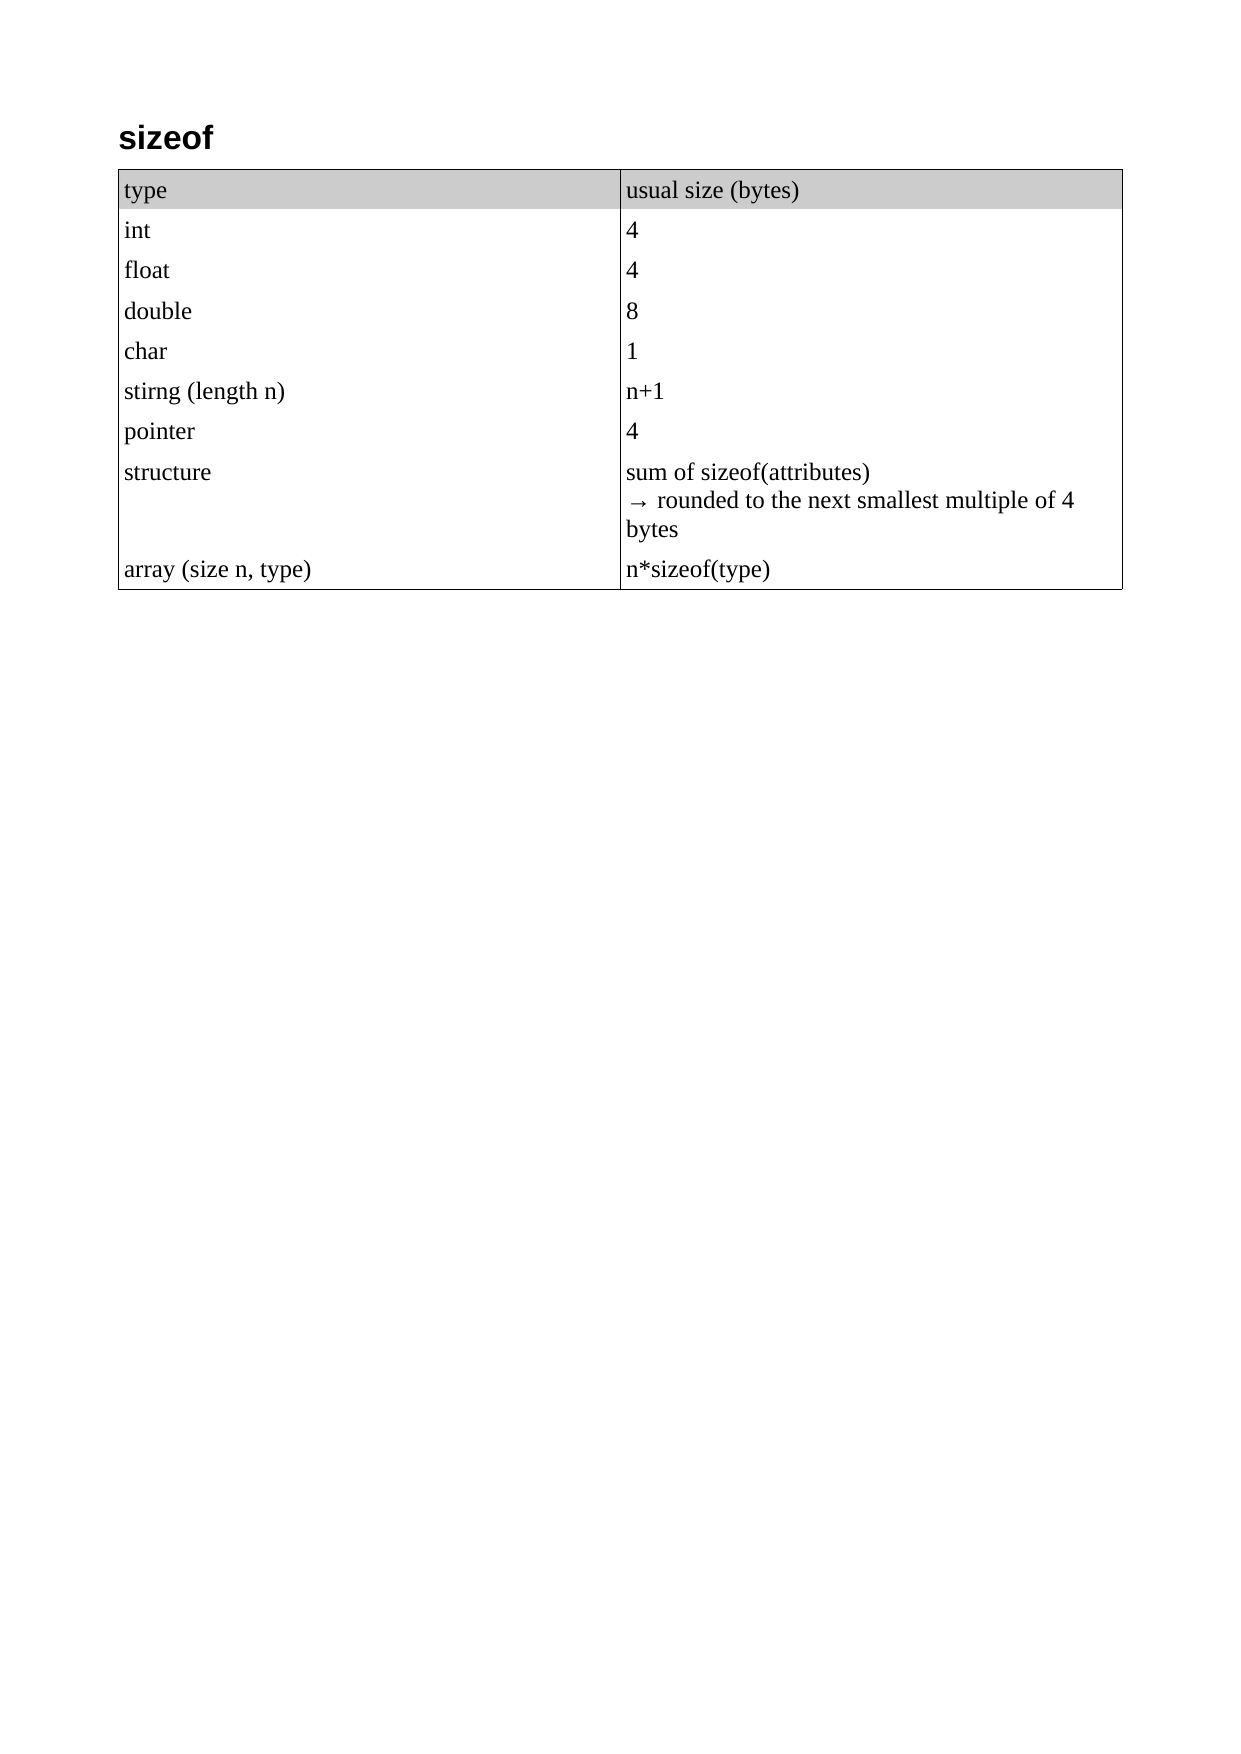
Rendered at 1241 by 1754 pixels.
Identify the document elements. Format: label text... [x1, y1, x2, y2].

table_cell n+1 [621, 370, 1122, 411]
table_cell char [119, 330, 620, 370]
table_cell 4 [621, 210, 1122, 250]
table_cell pointer [119, 411, 620, 451]
table_cell n*sizeof(type) [621, 549, 1122, 589]
table_cell 8 [621, 290, 1122, 330]
table_cell 1 [621, 330, 1122, 370]
table_header usual size (bytes) [621, 170, 1122, 209]
table_cell int [119, 210, 620, 250]
table_cell 4 [621, 411, 1122, 451]
subtitle sizeof [118, 118, 1122, 157]
table_header type [119, 170, 620, 209]
table_cell sum of sizeof(attributes) → rounded to the next smallest multiple of 4 bytes [621, 451, 1122, 548]
table_cell double [119, 290, 620, 330]
table_cell stirng (length n) [119, 370, 620, 411]
table_cell structure [119, 451, 620, 548]
table_cell array (size n, type) [119, 549, 620, 589]
table_cell 4 [621, 250, 1122, 290]
table_cell float [119, 250, 620, 290]
